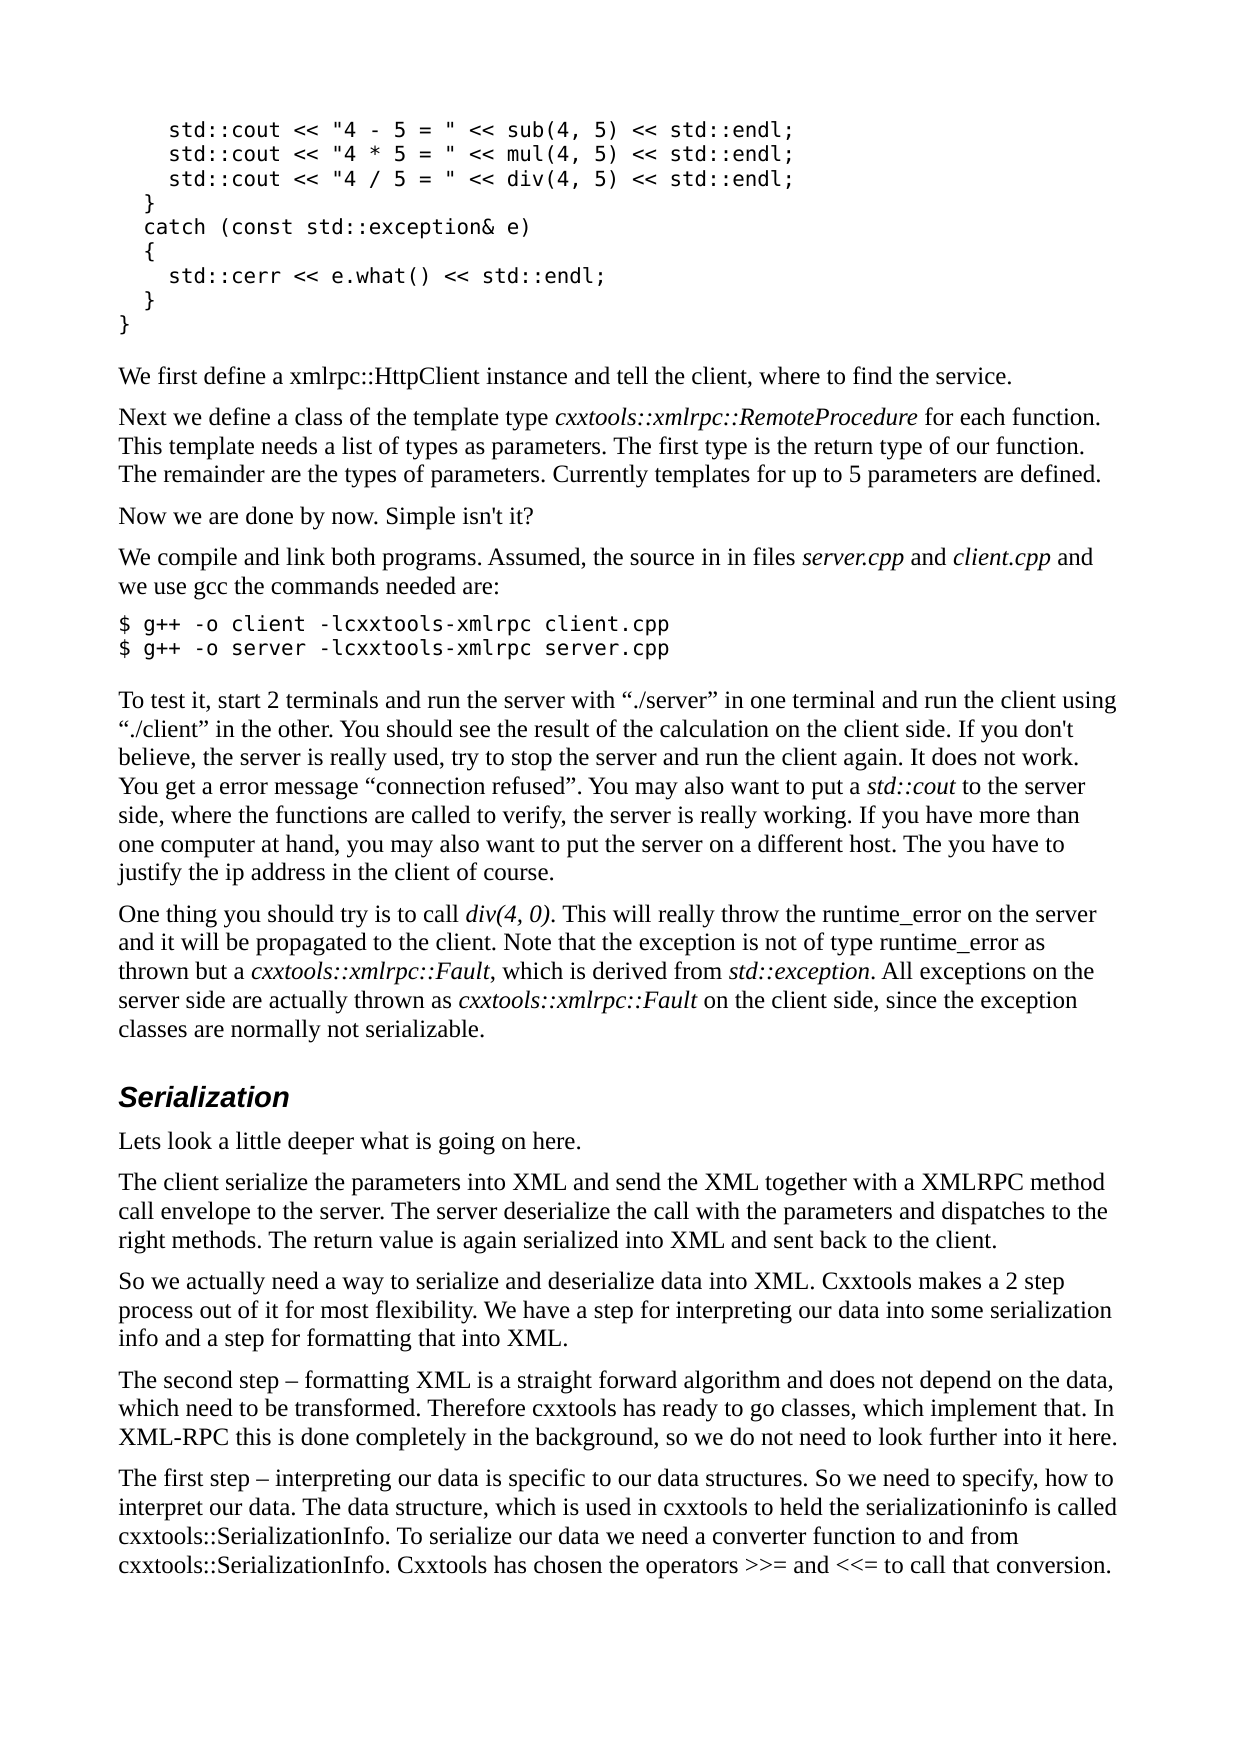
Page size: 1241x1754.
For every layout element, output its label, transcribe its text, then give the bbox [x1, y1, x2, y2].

text The first step – interpreting our data is specific to our data structures. So we need to specify, how to interpret our data. The data structure, which is used in cxxtools to held the serializationinfo is called cxxtools::SerializationInfo. To serialize our data we need a converter function to and from cxxtools::SerializationInfo. Cxxtools has chosen the operators >>= and <<= to call that conversion. [118, 1463, 1122, 1578]
text std::cerr << e.what() << std::endl; [118, 264, 1122, 288]
text { [118, 239, 1122, 264]
text Next we define a class of the template type cxxtools::xmlrpc::RemoteProcedure for each function. This template needs a list of types as parameters. The first type is the return type of our function. The remainder are the types of parameters. Currently templates for up to 5 parameters are defined. [118, 402, 1122, 488]
text } [118, 288, 1122, 312]
text Now we are done by now. Simple isn't it? [118, 501, 1122, 529]
text To test it, start 2 terminals and run the server with “./server” in one terminal and run the client using “./client” in the other. You should see the result of the calculation on the client side. If you don't believe, the server is really used, try to stop the server and run the client again. It does not work. You get a error message “connection refused”. You may also want to put a std::cout to the server side, where the functions are called to verify, the server is really working. If you have more than one computer at hand, you may also want to put the server on a different host. The you have to justify the ip address in the client of course. [118, 685, 1122, 886]
text $ g++ -o client -lcxxtools-xmlrpc client.cpp [118, 612, 1122, 636]
text std::cout << "4 / 5 = " << div(4, 5) << std::endl; [118, 167, 1122, 191]
text We compile and link both programs. Assumed, the source in in files server.cpp and client.cpp and we use gcc the commands needed are: [118, 542, 1122, 599]
text std::cout << "4 * 5 = " << mul(4, 5) << std::endl; [118, 142, 1122, 167]
text One thing you should try is to call div(4, 0). This will really throw the runtime_error on the server and it will be propagated to the client. Note that the exception is not of type runtime_error as thrown but a cxxtools::xmlrpc::Fault, which is derived from std::exception. All exceptions on the server side are actually thrown as cxxtools::xmlrpc::Fault on the client side, since the exception classes are normally not serializable. [118, 899, 1122, 1042]
text So we actually need a way to serialize and deserialize data into XML. Cxxtools makes a 2 step process out of it for most flexibility. We have a step for interpreting our data into some serialization info and a step for formatting that into XML. [118, 1266, 1122, 1352]
text The second step – formatting XML is a straight forward algorithm and does not depend on the data, which need to be transformed. Therefore cxxtools has ready to go classes, which implement that. In XML-RPC this is done completely in the background, so we do not need to look further into it here. [118, 1365, 1122, 1451]
text std::cout << "4 - 5 = " << sub(4, 5) << std::endl; [118, 118, 1122, 142]
text Lets look a little deeper what is going on here. [118, 1126, 1122, 1155]
text catch (const std::exception& e) [118, 215, 1122, 239]
subtitle Serialization [118, 1080, 1122, 1113]
text The client serialize the parameters into XML and send the XML together with a XMLRPC method call envelope to the server. The server deserialize the call with the parameters and dispatches to the right methods. The return value is again serialized into XML and sent back to the client. [118, 1167, 1122, 1253]
text We first define a xmlrpc::HttpClient instance and tell the client, where to find the service. [118, 361, 1122, 389]
text $ g++ -o server -lcxxtools-xmlrpc server.cpp [118, 636, 1122, 661]
text } [118, 191, 1122, 215]
text } [118, 312, 1122, 337]
